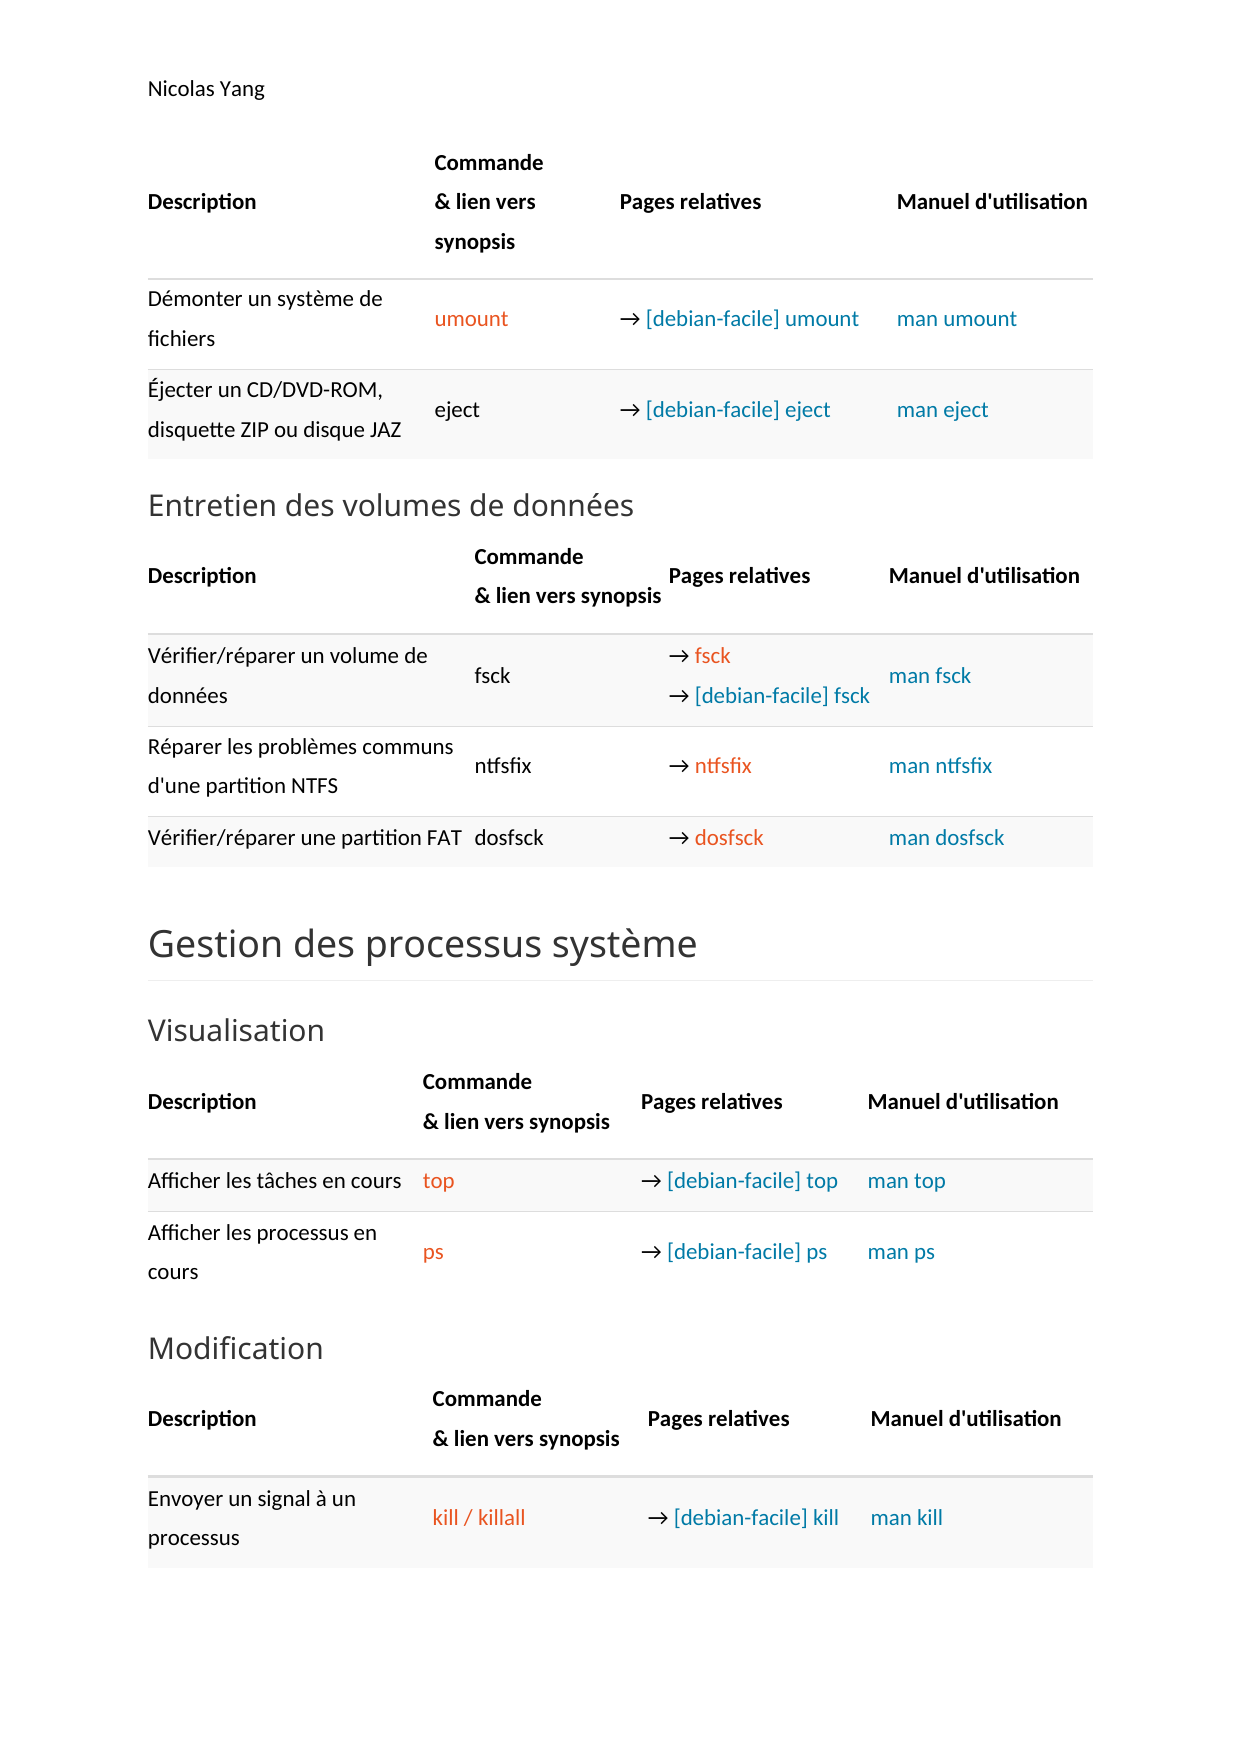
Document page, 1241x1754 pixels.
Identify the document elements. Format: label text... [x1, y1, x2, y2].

table_cell kill / killall [433, 1478, 648, 1568]
table_cell fsck [474, 635, 668, 726]
table_header Commande & lien vers synopsis [474, 542, 668, 632]
subtitle Modification [148, 1327, 1093, 1368]
table_cell man kill [870, 1478, 1093, 1568]
table_cell Éjecter un CD/DVD-ROM, disquette ZIP ou disque JAZ [148, 370, 434, 459]
table_cell man eject [897, 370, 1093, 459]
table_cell ps [423, 1212, 641, 1302]
table_cell Réparer les problèmes communs d'une partition NTFS [148, 727, 474, 816]
table_cell eject [434, 370, 619, 459]
table_cell man fsck [889, 635, 1093, 726]
table_header Commande & lien vers synopsis [423, 1067, 641, 1158]
table_cell → ntfsfix [669, 727, 889, 816]
table_header Description [148, 542, 474, 632]
table_header Description [148, 148, 434, 278]
table_header Manuel d'utilisation [889, 542, 1093, 632]
table_cell man ps [868, 1212, 1093, 1302]
table_cell man top [868, 1160, 1093, 1211]
table_cell Démonter un système de fichiers [148, 280, 434, 369]
table_header Pages relatives [669, 542, 889, 632]
subtitle Entretien des volumes de données [148, 484, 1093, 525]
table_cell → [debian-facile] kill [648, 1478, 870, 1568]
table_cell dosfsck [474, 817, 668, 867]
table_header Manuel d'utilisation [868, 1067, 1093, 1158]
table_cell umount [434, 280, 619, 369]
table_cell man ntfsfix [889, 727, 1093, 816]
table_cell → [debian-facile] eject [620, 370, 897, 459]
table_cell → [debian-facile] top [641, 1160, 867, 1211]
table_cell Vérifier/réparer une partition FAT [148, 817, 474, 867]
table_cell top [423, 1160, 641, 1211]
table_cell Vérifier/réparer un volume de données [148, 635, 474, 726]
table_cell → dosfsck [669, 817, 889, 867]
table_cell Envoyer un signal à un processus [148, 1478, 432, 1568]
table_header Description [148, 1067, 423, 1158]
table_header Manuel d'utilisation [870, 1384, 1093, 1475]
table_header Pages relatives [641, 1067, 867, 1158]
table_cell → [debian-facile] ps [641, 1212, 867, 1302]
table_cell man umount [897, 280, 1093, 369]
table_cell → fsck → [debian-facile] fsck [669, 635, 889, 726]
subtitle Gestion des processus système [148, 917, 1093, 980]
table_cell ntfsfix [474, 727, 668, 816]
table_cell man dosfsck [889, 817, 1093, 867]
table_header Pages relatives [648, 1384, 870, 1475]
table_cell → [debian-facile] umount [620, 280, 897, 369]
table_cell Afficher les tâches en cours [148, 1160, 423, 1211]
table_header Description [148, 1384, 432, 1475]
table_header Pages relatives [620, 148, 897, 278]
table_header Manuel d'utilisation [897, 148, 1093, 278]
table_header Commande & lien vers synopsis [434, 148, 619, 278]
subtitle Visualisation [148, 1010, 1093, 1051]
table_cell Afficher les processus en cours [148, 1212, 423, 1302]
table_header Commande & lien vers synopsis [433, 1384, 648, 1475]
